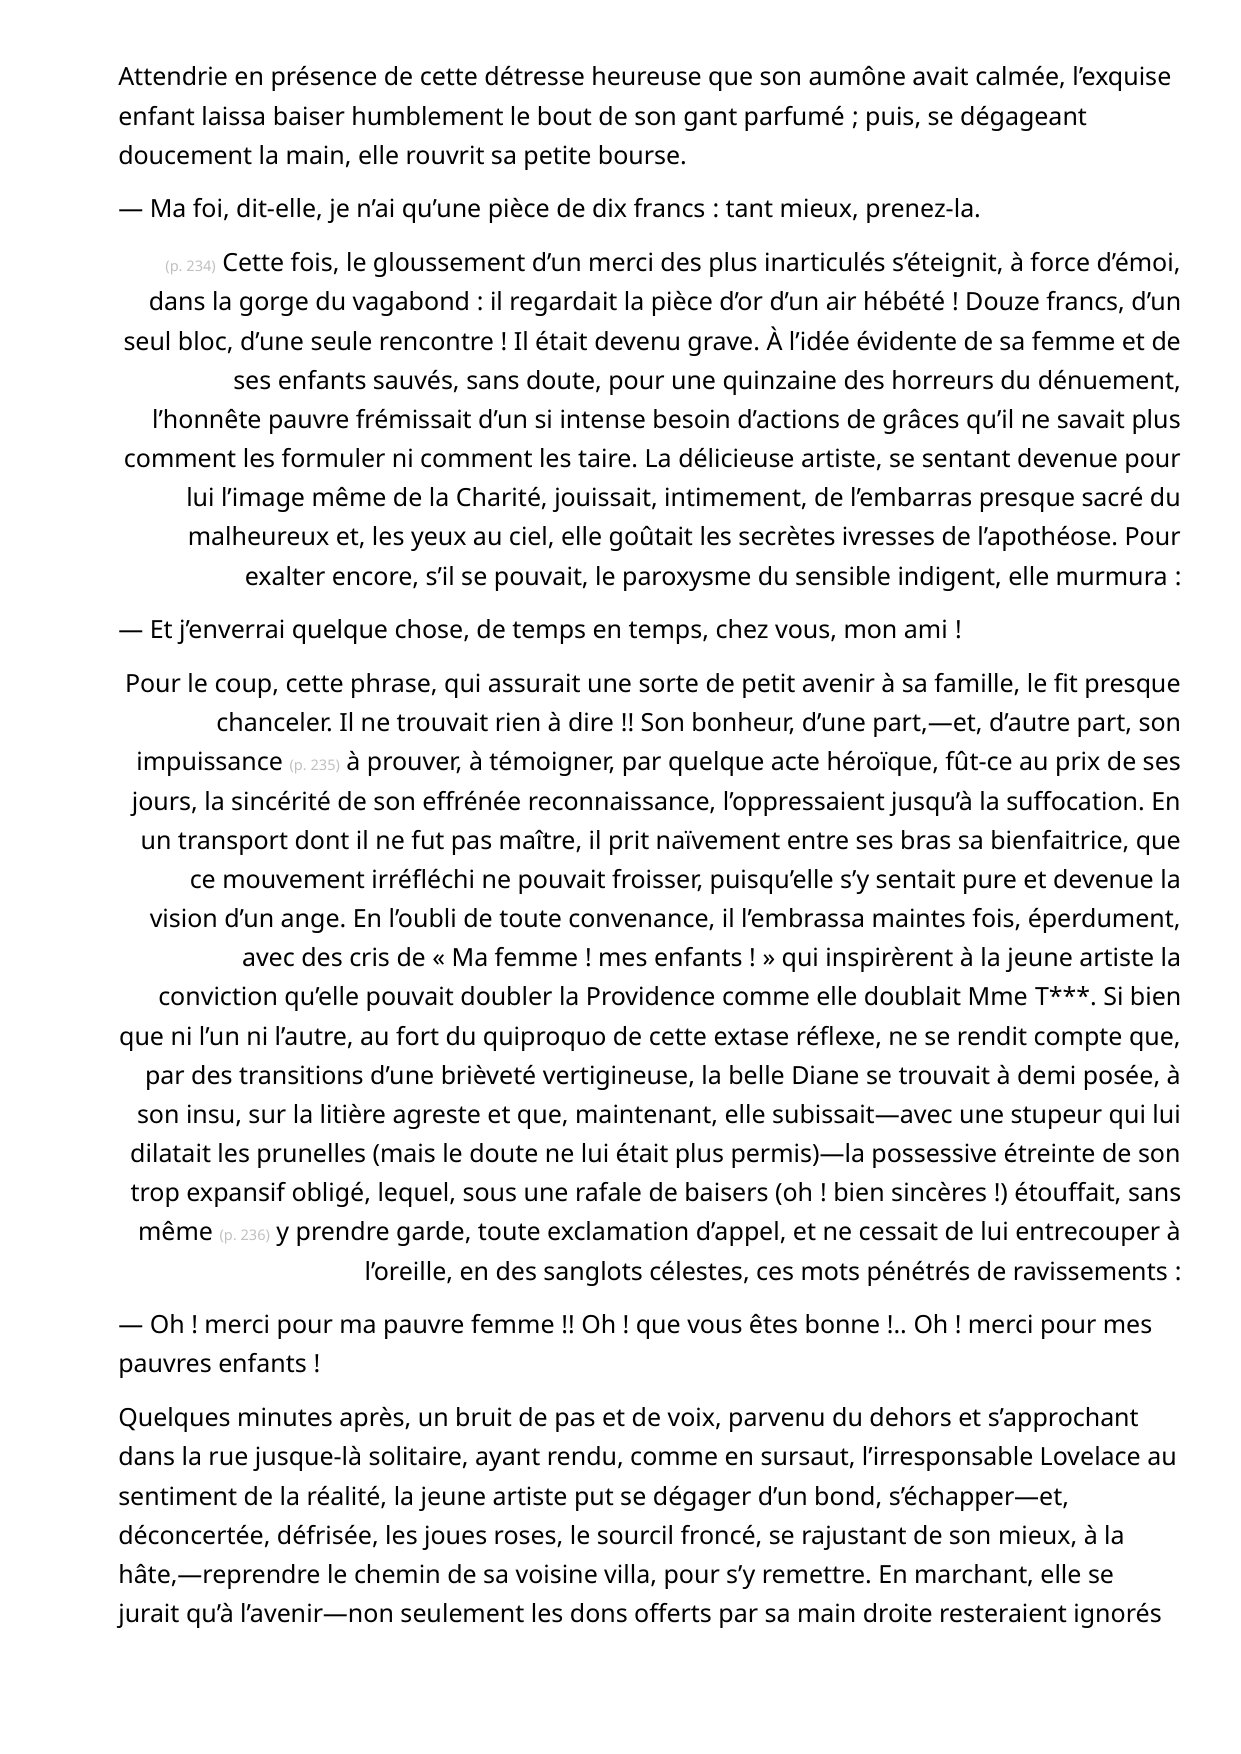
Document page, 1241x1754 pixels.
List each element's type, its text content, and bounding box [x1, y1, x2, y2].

text Quelques minutes après, un bruit de pas et de voix, parvenu du dehors et s’approchant dans la rue jusque-là solitaire, ayant rendu, comme en sursaut, l’irresponsable Lovelace au sentiment de la réalité, la jeune artiste put se dégager d’un bond, s’échapper—et, déconcertée, défrisée, les joues roses, le sourcil froncé, se rajustant de son mieux, à la hâte,—reprendre le chemin de sa voisine villa, pour s’y remettre. En marchant, elle se jurait qu’à l’avenir—non seulement les dons offerts par sa main droite resteraient ignorés [118, 1400, 1181, 1630]
text — Ma foi, dit-elle, je n’ai qu’une pièce de dix francs : tant mieux, prenez-la. [118, 191, 1181, 225]
text Attendrie en présence de cette détresse heureuse que son aumône avait calmée, l’exquise enfant laissa baiser humblement le bout de son gant parfumé ; puis, se dégageant doucement la main, elle rouvrit sa petite bourse. [118, 59, 1181, 171]
text (p. 234) Cette fois, le gloussement d’un merci des plus inarticulés s’éteignit, à force d’émoi, dans la gorge du vagabond : il regardait la pièce d’or d’un air hébété ! Douze francs, d’un seul bloc, d’une seule rencontre ! Il était devenu grave. À l’idée évidente de sa femme et de ses enfants sauvés, sans doute, pour une quinzaine des horreurs du dénuement, l’honnête pauvre frémissait d’un si intense besoin d’actions de grâces qu’il ne savait plus comment les formuler ni comment les taire. La délicieuse artiste, se sentant devenue pour lui l’image même de la Charité, jouissait, intimement, de l’embarras presque sacré du malheureux et, les yeux au ciel, elle goûtait les secrètes ivresses de l’apothéose. Pour exalter encore, s’il se pouvait, le paroxysme du sensible indigent, elle murmura : [118, 245, 1181, 592]
text — Oh ! merci pour ma pauvre femme !! Oh ! que vous êtes bonne !.. Oh ! merci pour mes pauvres enfants ! [118, 1307, 1181, 1380]
text — Et j’enverrai quelque chose, de temps en temps, chez vous, mon ami ! [118, 612, 1181, 646]
text Pour le coup, cette phrase, qui assurait une sorte de petit avenir à sa famille, le fit presque chanceler. Il ne trouvait rien à dire !! Son bonheur, d’une part,—et, d’autre part, son impuissance (p. 235) à prouver, à témoigner, par quelque acte héroïque, fût-ce au prix de ses jours, la sincérité de son effrénée reconnaissance, l’oppressaient jusqu’à la suffocation. En un transport dont il ne fut pas maître, il prit naïvement entre ses bras sa bienfaitrice, que ce mouvement irréfléchi ne pouvait froisser, puisqu’elle s’y sentait pure et devenue la vision d’un ange. En l’oubli de toute convenance, il l’embrassa maintes fois, éperdument, avec des cris de « Ma femme ! mes enfants ! » qui inspirèrent à la jeune artiste la conviction qu’elle pouvait doubler la Providence comme elle doublait Mme T***. Si bien que ni l’un ni l’autre, au fort du quiproquo de cette extase réflexe, ne se rendit compte que, par des transitions d’une brièveté vertigineuse, la belle Diane se trouvait à demi posée, à son insu, sur la litière agreste et que, maintenant, elle subissait—avec une stupeur qui lui dilatait les prunelles (mais le doute ne lui était plus permis)—la possessive étreinte de son trop expansif obligé, lequel, sous une rafale de baisers (oh ! bien sincères !) étouffait, sans même (p. 236) y prendre garde, toute exclamation d’appel, et ne cessait de lui entrecouper à l’oreille, en des sanglots célestes, ces mots pénétrés de ravissements : [118, 666, 1181, 1287]
